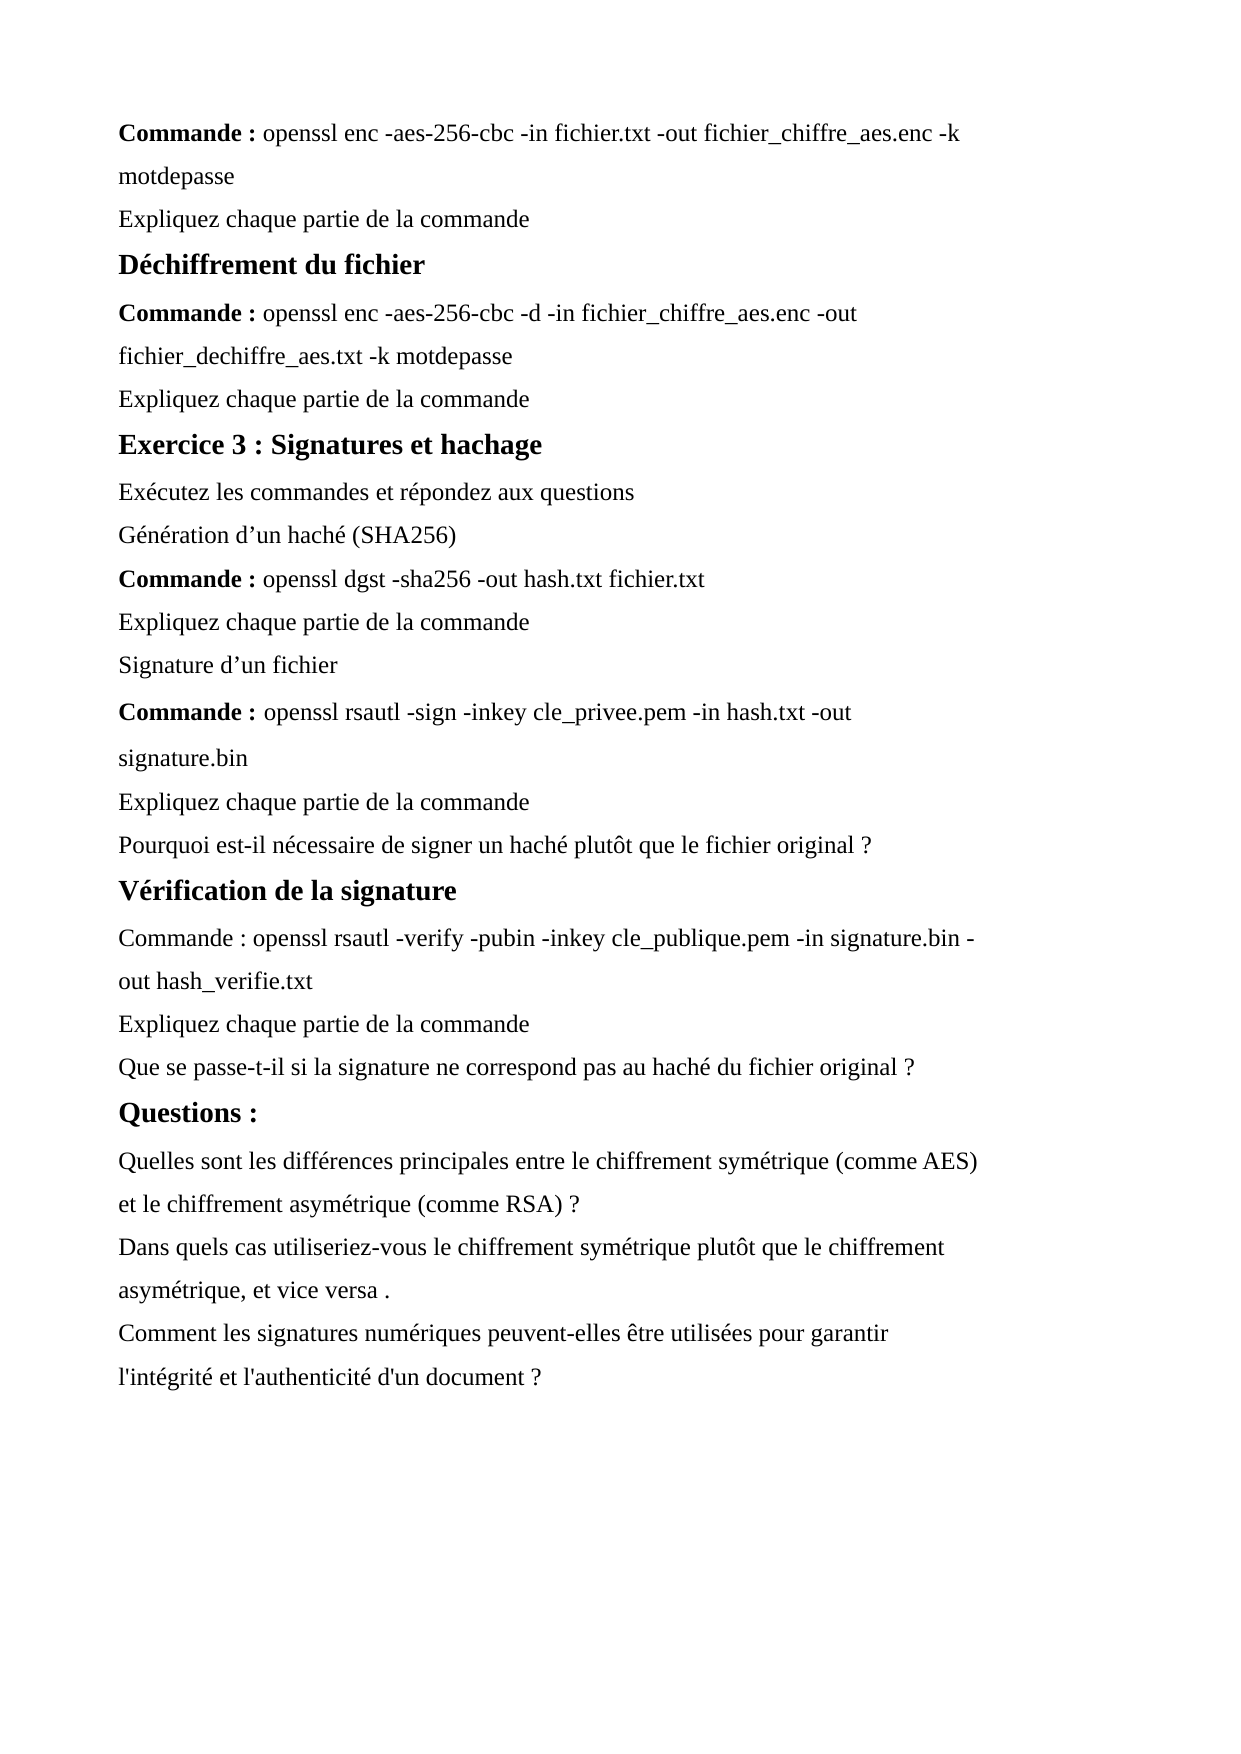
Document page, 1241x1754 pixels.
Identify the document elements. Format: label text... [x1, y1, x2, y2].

text fichier_dechiffre_aes.txt -k motdepasse [118, 341, 1122, 370]
text out hash_verifie.txt [118, 966, 1122, 995]
text Commande : openssl rsautl -sign -inkey cle_privee.pem -in hash.txt -out [118, 693, 1122, 727]
text et le chiffrement asymétrique (comme RSA) ? [118, 1189, 1122, 1218]
text Déchiffrement du fichier [118, 247, 1122, 281]
text Vérification de la signature [118, 873, 1122, 906]
text l'intégrité et l'authenticité d'un document ? [118, 1362, 1122, 1390]
text signature.bin [118, 743, 1122, 772]
text Quelles sont les différences principales entre le chiffrement symétrique (comme AES) [118, 1146, 1122, 1175]
text Génération d’un haché (SHA256) [118, 521, 1122, 549]
text Pourquoi est-il nécessaire de signer un haché plutôt que le fichier original ? [118, 830, 1122, 858]
text Commande : openssl enc -aes-256-cbc -d -in fichier_chiffre_aes.enc -out [118, 298, 1122, 327]
text Expliquez chaque partie de la commande [118, 1009, 1122, 1038]
text Expliquez chaque partie de la commande [118, 384, 1122, 413]
text Que se passe-t-il si la signature ne correspond pas au haché du fichier original ? [118, 1052, 1122, 1081]
text Commande : openssl dgst -sha256 -out hash.txt fichier.txt [118, 564, 1122, 592]
text Expliquez chaque partie de la commande [118, 787, 1122, 815]
text motdepasse [118, 161, 1122, 190]
text Commande : openssl rsautl -verify -pubin -inkey cle_publique.pem -in signature.bin - [118, 923, 1122, 952]
text Exercice 3 : Signatures et hachage [118, 427, 1122, 461]
text Expliquez chaque partie de la commande [118, 204, 1122, 233]
text Dans quels cas utiliseriez-vous le chiffrement symétrique plutôt que le chiffrement [118, 1232, 1122, 1261]
text Signature d’un fichier [118, 650, 1122, 679]
text asymétrique, et vice versa . [118, 1275, 1122, 1304]
text Questions : [118, 1096, 1122, 1129]
text Comment les signatures numériques peuvent-elles être utilisées pour garantir [118, 1318, 1122, 1347]
text Commande : openssl enc -aes-256-cbc -in fichier.txt -out fichier_chiffre_aes.enc -k [118, 118, 1122, 147]
text Exécutez les commandes et répondez aux questions [118, 477, 1122, 506]
text Expliquez chaque partie de la commande [118, 607, 1122, 636]
